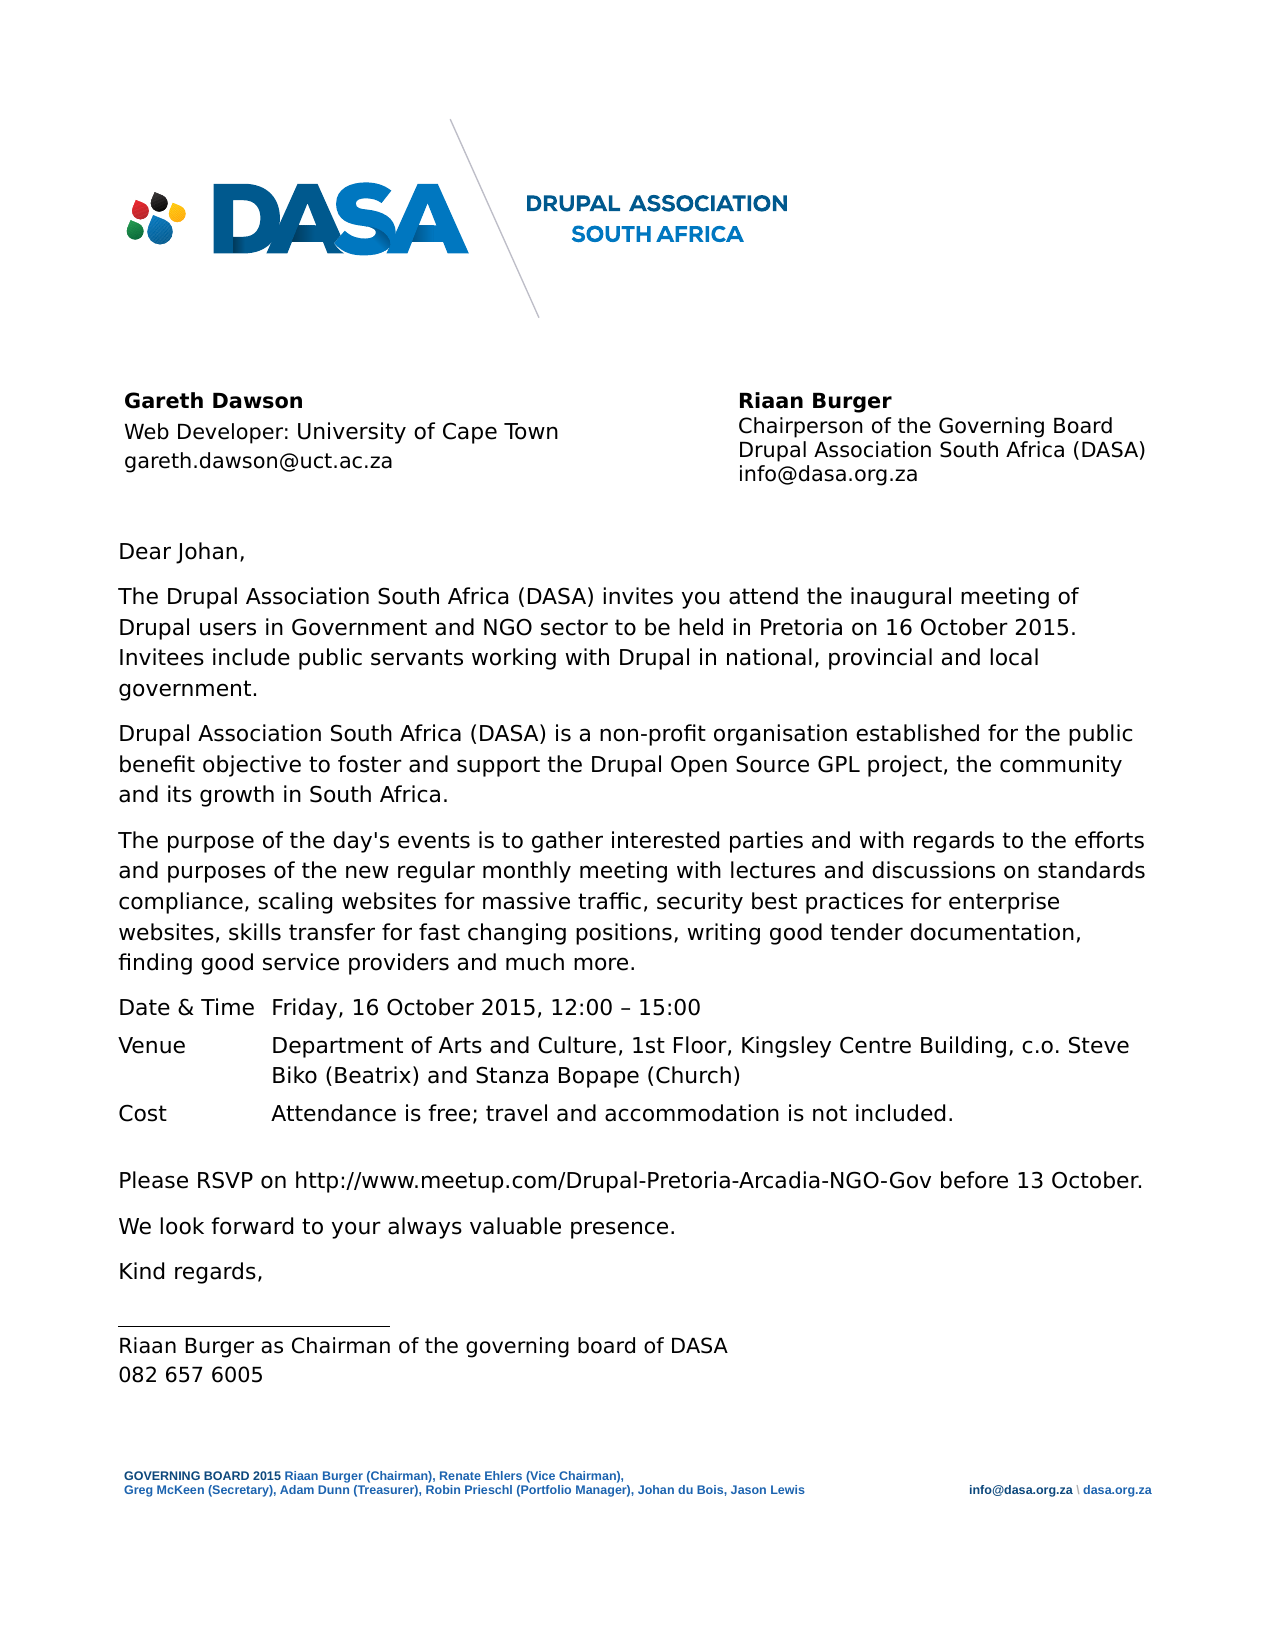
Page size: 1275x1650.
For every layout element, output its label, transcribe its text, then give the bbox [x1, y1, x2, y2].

text Drupal Association South Africa (DASA) is a non-profit organisation established for the public benefit objective to foster and support the Drupal Open Source GPL project, the community and its growth in South Africa. [118, 721, 1157, 808]
table_cell Cost [118, 1101, 271, 1138]
table_cell Attendance is free; travel and accommodation is not included. [271, 1101, 1157, 1138]
table_header Date & Time [118, 995, 271, 1033]
text Please RSVP on http://www.meetup.com/Drupal-Pretoria-Arcadia-NGO-Gov before 13 October. [118, 1168, 1157, 1194]
table_header Riaan Burger Chairperson of the Governing Board Drupal Association South Africa (DASA) info@dasa.org.za [732, 384, 1157, 494]
table_header Friday, 16 October 2015, 12:00 – 15:00 [271, 995, 1157, 1033]
text We look forward to your always valuable presence. [118, 1214, 1157, 1239]
text Riaan Burger as Chairman of the governing board of DASA 082 657 6005 [118, 1304, 1157, 1388]
table_cell Venue [118, 1033, 271, 1101]
text Kind regards, [118, 1259, 1157, 1284]
table_header Gareth Dawson Web Developer: University of Cape Town gareth.dawson@uct.ac.za [118, 384, 732, 494]
table_cell Department of Arts and Culture, 1st Floor, Kingsley Centre Building, c.o. Steve Biko (Beatrix) and Stanza Bopape (Church) [271, 1033, 1157, 1101]
text The Drupal Association South Africa (DASA) invites you attend the inaugural meeting of Drupal users in Government and NGO sector to be held in Pretoria on 16 October 2015. Invitees include public servants working with Drupal in national, provincial and local government. [118, 584, 1157, 702]
text Dear Johan, [118, 539, 1157, 564]
text The purpose of the day's events is to gather interested parties and with regards to the efforts and purposes of the new regular monthly meeting with lectures and discussions on standards compliance, scaling websites for massive traffic, security best practices for enterprise websites, skills transfer for fast changing positions, writing good tender documentation, finding good service providers and much more. [118, 828, 1157, 976]
